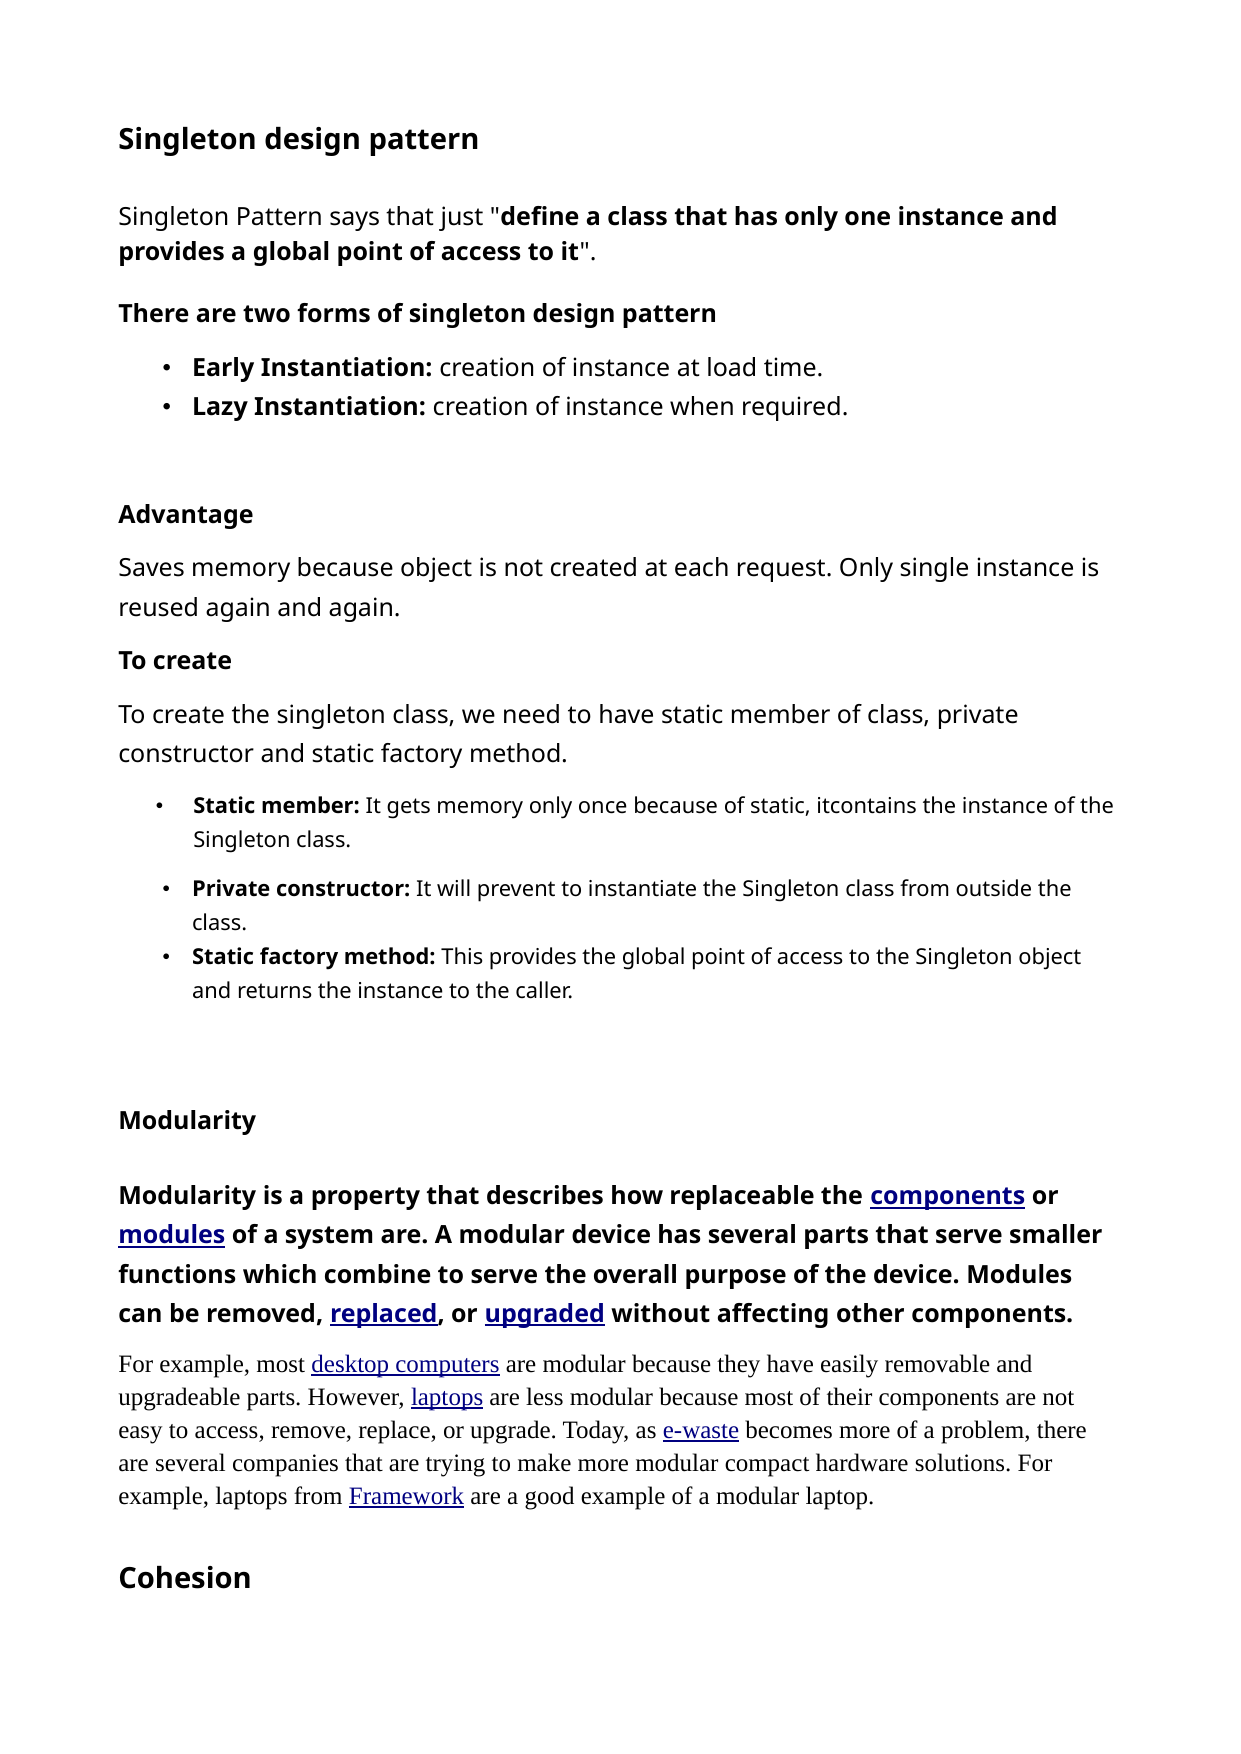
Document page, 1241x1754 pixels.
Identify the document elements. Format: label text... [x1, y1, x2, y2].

list Private constructor: It will prevent to instantiate the Singleton class from outside the class. [162, 873, 1122, 937]
list Lazy Instantiation: creation of instance when required. [162, 389, 1122, 423]
text For example, most desktop computers are modular because they have easily removable and upgradeable parts. However, laptops are less modular because most of their components are not easy to access, remove, replace, or upgrade. Today, as e-waste becomes more of a problem, there are several companies that are trying to make more modular compact hardware solutions. For example, laptops from Framework are a good example of a modular laptop. [118, 1349, 1122, 1510]
text To create the singleton class, we need to have static member of class, private constructor and static factory method. [118, 697, 1122, 770]
list Early Instantiation: creation of instance at load time. [162, 350, 1122, 384]
list Static member: It gets memory only once because of static, itcontains the instance of the Singleton class. [156, 790, 1122, 854]
text To create [118, 643, 1122, 677]
list Static factory method: This provides the global point of access to the Singleton object and returns the instance to the caller. [162, 941, 1122, 1005]
text Saves memory because object is not created at each request. Only single instance is reused again and again. [118, 550, 1122, 623]
text There are two forms of singleton design pattern [118, 296, 1122, 330]
subtitle Modularity [118, 1103, 1122, 1137]
text Advantage [118, 496, 1122, 530]
text Modularity is a property that describes how replaceable the components or modules of a system are. A modular device has several parts that serve smaller functions which combine to serve the overall purpose of the device. Modules can be removed, replaced, or upgraded without affecting other components. [118, 1178, 1122, 1329]
subtitle Singleton design pattern [118, 118, 1122, 158]
text Cohesion [118, 1558, 1122, 1597]
text Singleton Pattern says that just "define a class that has only one instance and provides a global point of access to it". [118, 199, 1122, 267]
